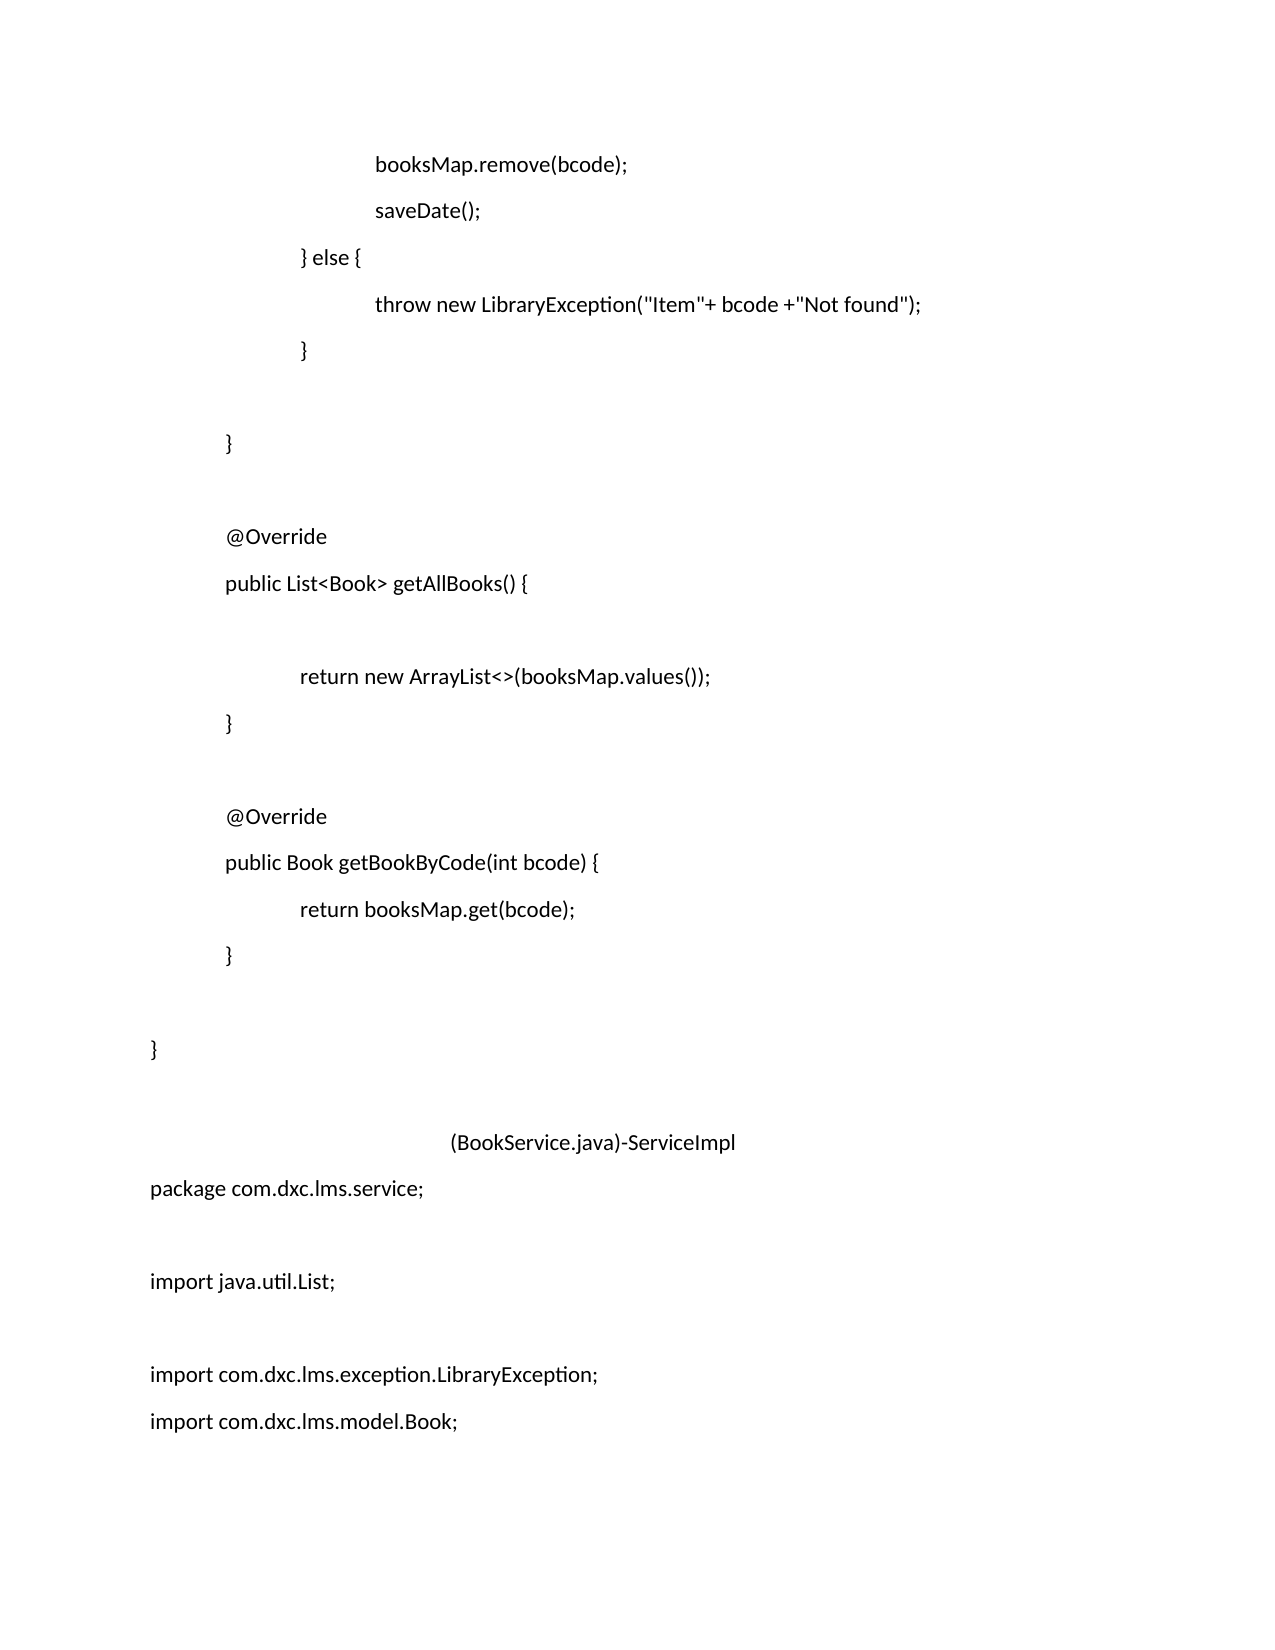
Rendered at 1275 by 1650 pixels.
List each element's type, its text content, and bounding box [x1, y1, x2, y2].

text import com.dxc.lms.model.Book; [150, 1407, 1125, 1435]
text } [150, 709, 1125, 737]
text } [150, 336, 1125, 364]
text @Override [150, 802, 1125, 830]
text return new ArrayList<>(booksMap.values()); [150, 662, 1125, 690]
text return booksMap.get(bcode); [150, 895, 1125, 923]
text import java.util.List; [150, 1267, 1125, 1296]
text } [150, 1035, 1125, 1063]
text booksMap.remove(bcode); [150, 150, 1125, 178]
text package com.dxc.lms.service; [150, 1174, 1125, 1202]
text import com.dxc.lms.exception.LibraryException; [150, 1361, 1125, 1389]
text throw new LibraryException("Item"+ bcode +"Not found"); [150, 290, 1125, 318]
text public Book getBookByCode(int bcode) { [150, 848, 1125, 876]
text saveDate(); [150, 197, 1125, 224]
text (BookService.java)-ServiceImpl [375, 1128, 1125, 1156]
text } [150, 942, 1125, 969]
text public List<Book> getAllBooks() { [150, 569, 1125, 597]
text } [150, 429, 1125, 457]
text @Override [150, 522, 1125, 551]
text } else { [150, 243, 1125, 271]
